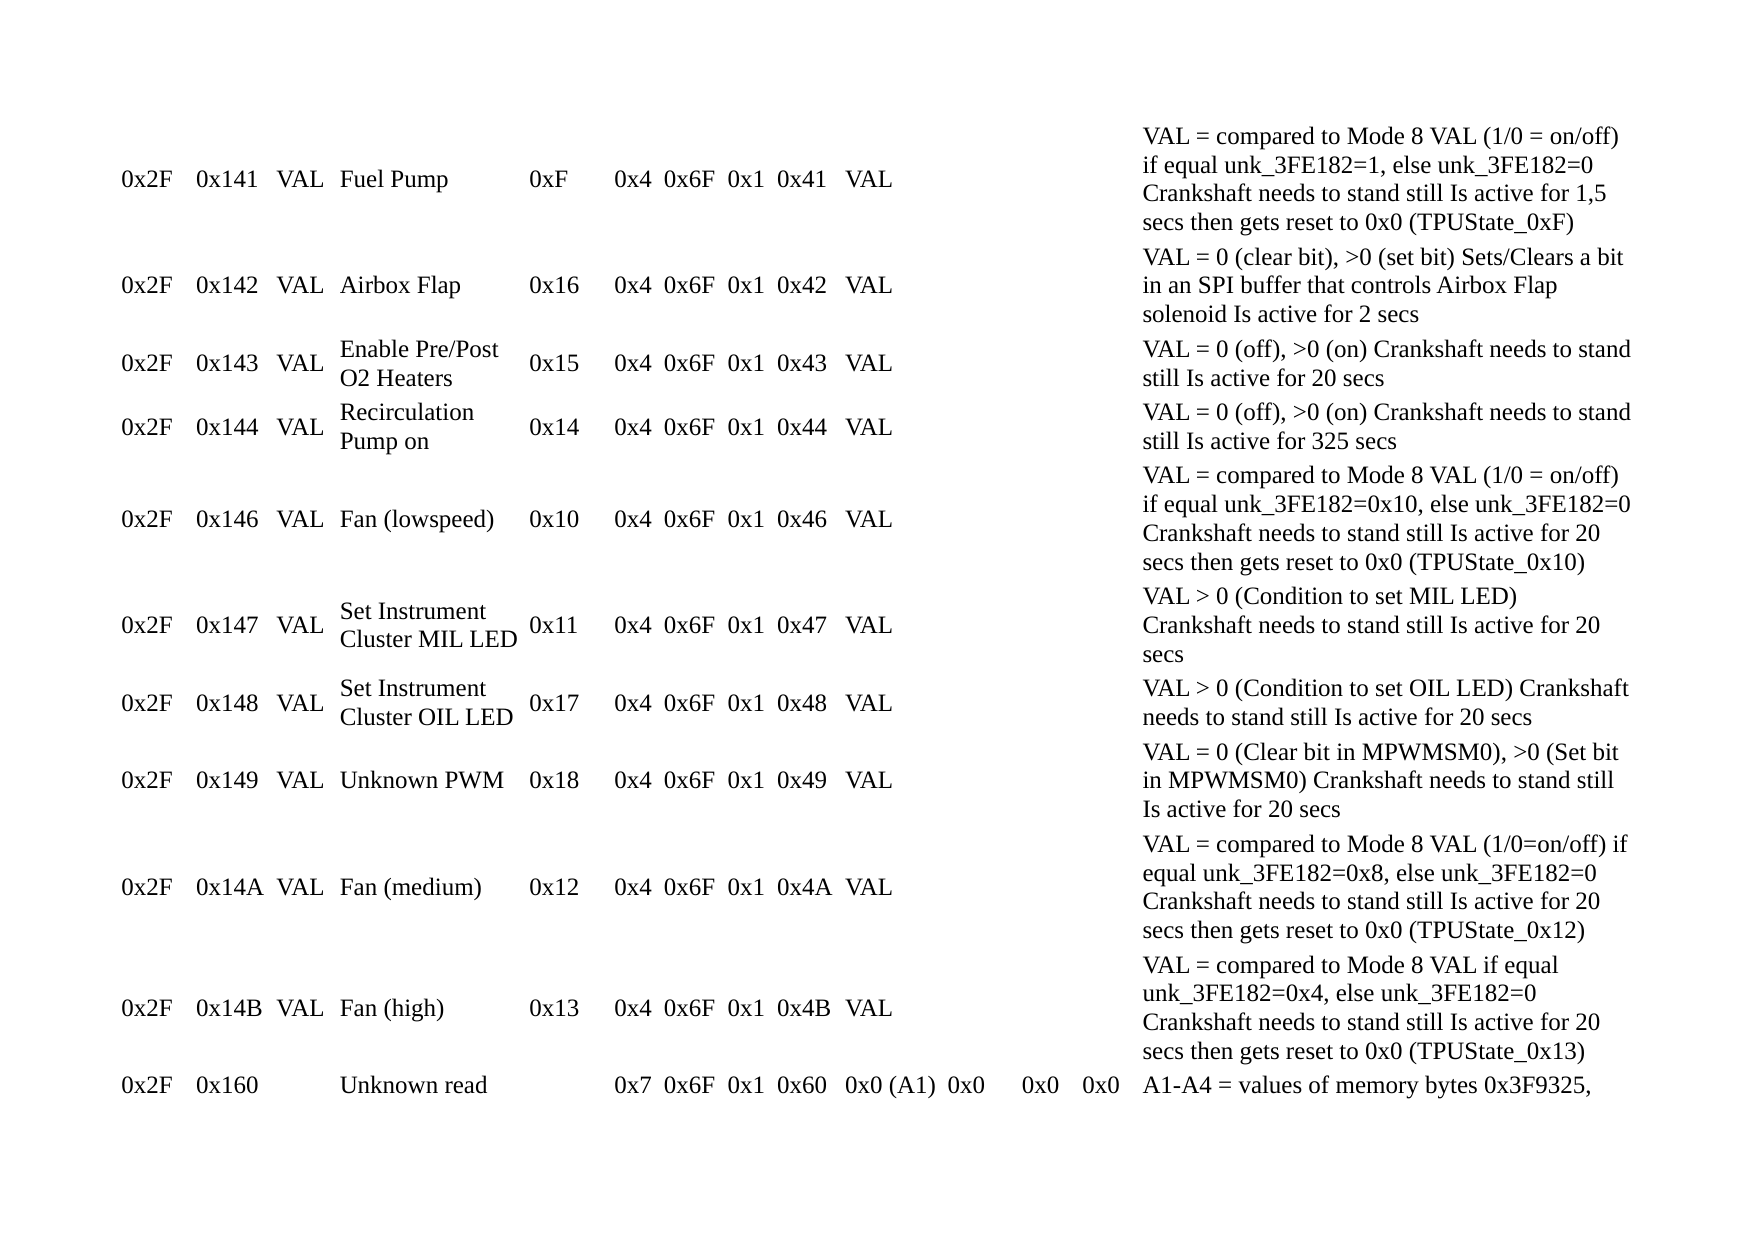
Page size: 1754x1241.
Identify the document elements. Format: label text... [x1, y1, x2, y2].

table_cell [1079, 458, 1139, 578]
table_cell 0x49 [774, 734, 842, 826]
table_cell 0x18 [526, 734, 611, 826]
table_cell VAL = 0 (off), >0 (on) Crankshaft needs to stand still Is active for 20 secs [1139, 331, 1636, 394]
table_cell 0x2F [118, 394, 193, 458]
table_cell 0x4A [774, 826, 842, 947]
table_cell 0x141 [193, 118, 273, 239]
table_cell 0x48 [774, 671, 842, 734]
table_cell 0x6F [661, 671, 724, 734]
table_cell 0x11 [526, 579, 611, 671]
table_cell 0x0 (A1) [842, 1068, 944, 1102]
table_cell 0x46 [774, 458, 842, 578]
table_cell VAL = 0 (clear bit), >0 (set bit) Sets/Clears a bit in an SPI buffer that controls Airbox Flap solenoid Is active for 2 secs [1139, 239, 1636, 331]
table_cell [944, 734, 1019, 826]
table_cell 0x6F [661, 826, 724, 947]
table_cell 0x2F [118, 579, 193, 671]
table_cell [1079, 947, 1139, 1068]
table_cell 0x1 [724, 947, 774, 1068]
table_cell 0x1 [724, 458, 774, 578]
table_cell 0x17 [526, 671, 611, 734]
table_cell VAL [842, 734, 944, 826]
table_cell [944, 458, 1019, 578]
table_cell 0x10 [526, 458, 611, 578]
table_cell 0x7 [611, 1068, 661, 1102]
table_cell VAL [842, 579, 944, 671]
table_cell [1079, 579, 1139, 671]
table_cell 0x41 [774, 118, 842, 239]
table_cell 0x0 [1079, 1068, 1139, 1102]
table_cell 0x6F [661, 1068, 724, 1102]
table_cell Fuel Pump [337, 118, 526, 239]
table_cell 0x1 [724, 671, 774, 734]
table_cell [944, 826, 1019, 947]
table_cell 0x4 [611, 458, 661, 578]
table_cell 0x143 [193, 331, 273, 394]
table_cell VAL [273, 671, 337, 734]
table_cell 0x2F [118, 826, 193, 947]
table_cell [1079, 118, 1139, 239]
table_cell 0x1 [724, 331, 774, 394]
table_cell Fan (lowspeed) [337, 458, 526, 578]
table_cell VAL = 0 (Clear bit in MPWMSM0), >0 (Set bit in MPWMSM0) Crankshaft needs to stand still Is active for 20 secs [1139, 734, 1636, 826]
table_cell 0x144 [193, 394, 273, 458]
table_cell 0x1 [724, 826, 774, 947]
table_cell 0xF [526, 118, 611, 239]
table_cell Unknown read [337, 1068, 526, 1102]
table_cell [1019, 394, 1079, 458]
table_cell 0x2F [118, 947, 193, 1068]
table_cell VAL [273, 394, 337, 458]
table_cell 0x60 [774, 1068, 842, 1102]
table_cell 0x1 [724, 734, 774, 826]
table_cell VAL > 0 (Condition to set OIL LED) Crankshaft needs to stand still Is active for 20 secs [1139, 671, 1636, 734]
table_cell 0x6F [661, 239, 724, 331]
table_cell 0x146 [193, 458, 273, 578]
table_cell [944, 671, 1019, 734]
table_cell Set Instrument Cluster MIL LED [337, 579, 526, 671]
table_cell 0x6F [661, 579, 724, 671]
table_cell 0x4 [611, 579, 661, 671]
table_cell 0x148 [193, 671, 273, 734]
table_cell 0x2F [118, 458, 193, 578]
table_cell VAL [842, 947, 944, 1068]
table_cell 0x6F [661, 458, 724, 578]
table_cell Set Instrument Cluster OIL LED [337, 671, 526, 734]
table_cell Fan (high) [337, 947, 526, 1068]
table_cell VAL [273, 826, 337, 947]
table_cell 0x43 [774, 331, 842, 394]
table_cell VAL [273, 239, 337, 331]
table_cell 0x4 [611, 331, 661, 394]
table_cell 0x4 [611, 118, 661, 239]
table_cell 0x14A [193, 826, 273, 947]
table_cell [1079, 239, 1139, 331]
table_cell VAL [842, 671, 944, 734]
table_cell [1079, 671, 1139, 734]
table_cell 0x2F [118, 671, 193, 734]
table_cell 0x1 [724, 579, 774, 671]
table_cell [1079, 331, 1139, 394]
table_cell VAL = compared to Mode 8 VAL (1/0 = on/off) if equal unk_3FE182=1, else unk_3FE182=0 Crankshaft needs to stand still Is active for 1,5 secs then gets reset to 0x0 (TPUState_0xF) [1139, 118, 1636, 239]
table_cell [1019, 947, 1079, 1068]
table_cell 0x6F [661, 947, 724, 1068]
table_cell 0x147 [193, 579, 273, 671]
table_cell VAL [842, 458, 944, 578]
table_cell 0x149 [193, 734, 273, 826]
table_cell [1019, 331, 1079, 394]
table_cell Recirculation Pump on [337, 394, 526, 458]
table_cell [944, 239, 1019, 331]
table_cell [526, 1068, 611, 1102]
table_cell 0x2F [118, 734, 193, 826]
table_cell 0x42 [774, 239, 842, 331]
table_cell 0x12 [526, 826, 611, 947]
table_cell [1079, 734, 1139, 826]
table_cell 0x14B [193, 947, 273, 1068]
table_cell 0x0 [944, 1068, 1019, 1102]
table_cell VAL [273, 118, 337, 239]
table_cell 0x4 [611, 239, 661, 331]
table_cell Airbox Flap [337, 239, 526, 331]
table_cell VAL [842, 118, 944, 239]
table_cell 0x4 [611, 394, 661, 458]
table_cell 0x1 [724, 394, 774, 458]
table_cell VAL = compared to Mode 8 VAL if equal unk_3FE182=0x4, else unk_3FE182=0 Crankshaft needs to stand still Is active for 20 secs then gets reset to 0x0 (TPUState_0x13) [1139, 947, 1636, 1068]
table_cell 0x6F [661, 118, 724, 239]
table_cell VAL [842, 331, 944, 394]
table_cell 0x6F [661, 394, 724, 458]
table_cell VAL [273, 458, 337, 578]
table_cell VAL [842, 394, 944, 458]
table_cell 0x47 [774, 579, 842, 671]
table_cell VAL [273, 579, 337, 671]
table_cell 0x1 [724, 1068, 774, 1102]
table_cell VAL [273, 947, 337, 1068]
table_cell 0x6F [661, 734, 724, 826]
table_cell [1019, 118, 1079, 239]
table_cell 0x14 [526, 394, 611, 458]
table_cell 0x16 [526, 239, 611, 331]
table_cell 0x2F [118, 239, 193, 331]
table_cell 0x1 [724, 239, 774, 331]
table_cell VAL [273, 331, 337, 394]
table_cell 0x160 [193, 1068, 273, 1102]
table_cell [944, 579, 1019, 671]
table_cell 0x4 [611, 734, 661, 826]
table_cell 0x4 [611, 671, 661, 734]
table_cell 0x4 [611, 947, 661, 1068]
table_cell 0x13 [526, 947, 611, 1068]
table_cell 0x2F [118, 331, 193, 394]
table_cell [944, 331, 1019, 394]
table_cell [1019, 239, 1079, 331]
table_cell 0x15 [526, 331, 611, 394]
table_cell Enable Pre/Post O2 Heaters [337, 331, 526, 394]
table_cell [1079, 826, 1139, 947]
table_cell [944, 118, 1019, 239]
table_cell 0x2F [118, 1068, 193, 1102]
table_cell 0x4 [611, 826, 661, 947]
table_cell VAL = compared to Mode 8 VAL (1/0 = on/off) if equal unk_3FE182=0x10, else unk_3FE182=0 Crankshaft needs to stand still Is active for 20 secs then gets reset to 0x0 (TPUState_0x10) [1139, 458, 1636, 578]
table_cell 0x6F [661, 331, 724, 394]
table_cell [1019, 579, 1079, 671]
table_cell VAL = compared to Mode 8 VAL (1/0=on/off) if equal unk_3FE182=0x8, else unk_3FE182=0 Crankshaft needs to stand still Is active for 20 secs then gets reset to 0x0 (TPUState_0x12) [1139, 826, 1636, 947]
table_cell VAL > 0 (Condition to set MIL LED) Crankshaft needs to stand still Is active for 20 secs [1139, 579, 1636, 671]
table_cell 0x44 [774, 394, 842, 458]
table_cell [1019, 826, 1079, 947]
table_cell 0x142 [193, 239, 273, 331]
table_cell VAL [842, 239, 944, 331]
table_cell A1-A4 = values of memory bytes 0x3F9325, [1139, 1068, 1636, 1102]
table_cell 0x0 [1019, 1068, 1079, 1102]
table_cell 0x4B [774, 947, 842, 1068]
table_cell [1019, 734, 1079, 826]
table_cell [944, 394, 1019, 458]
table_cell [273, 1068, 337, 1102]
table_cell [1019, 671, 1079, 734]
table_cell 0x1 [724, 118, 774, 239]
table_cell [1079, 394, 1139, 458]
table_cell 0x2F [118, 118, 193, 239]
table_cell VAL [273, 734, 337, 826]
table_cell VAL [842, 826, 944, 947]
table_cell Unknown PWM [337, 734, 526, 826]
table_cell [1019, 458, 1079, 578]
table_cell VAL = 0 (off), >0 (on) Crankshaft needs to stand still Is active for 325 secs [1139, 394, 1636, 458]
table_cell [944, 947, 1019, 1068]
table_cell Fan (medium) [337, 826, 526, 947]
